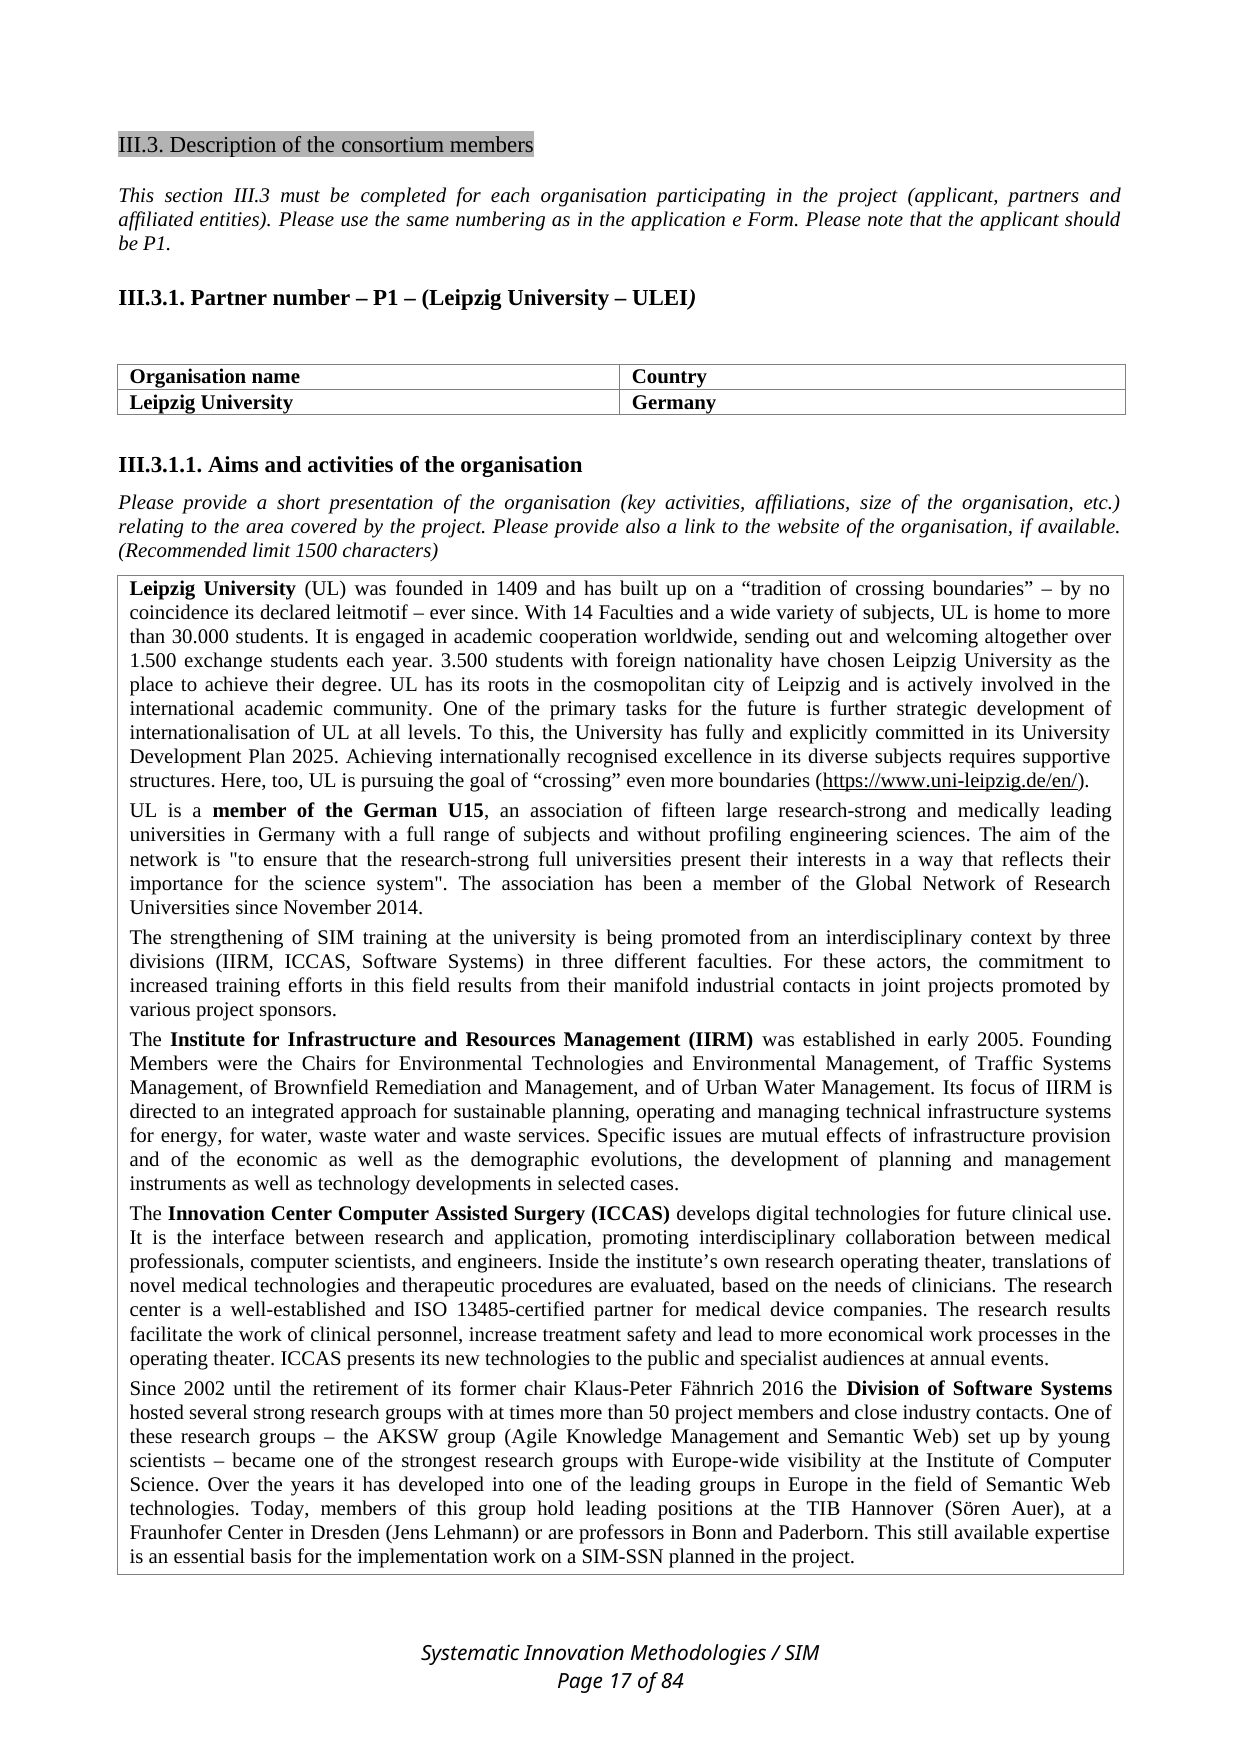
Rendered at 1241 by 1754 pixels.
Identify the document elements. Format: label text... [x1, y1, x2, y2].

table_cell Germany [620, 390, 1125, 414]
text III.3.1.1. Aims and activities of the organisation [118, 451, 1122, 478]
text Please provide a short presentation of the organisation (key activities, affiliations, size of the organisation, etc.) relating to the area covered by the project. Please provide also a link to the website of the organisation, if available. (Recommended limit 1500 characters) [118, 490, 1122, 562]
table_header Leipzig University (UL) was founded in 1409 and has built up on a “tradition of crossing boundaries” – by no coincidence its declared leitmotif – ever since. With 14 Faculties and a wide variety of subjects, UL is home to more than 30.000 students. It is engaged in academic cooperation worldwide, sending out and welcoming altogether over 1.500 exchange students each year. 3.500 students with foreign nationality have chosen Leipzig University as the place to achieve their degree. UL has its roots in the cosmopolitan city of Leipzig and is actively involved in the international academic community. One of the primary tasks for the future is further strategic development of internationalisation of UL at all levels. To this, the University has fully and explicitly committed in its University Development Plan 2025. Achieving internationally recognised excellence in its diverse subjects requires supportive structures. Here, too, UL is pursuing the goal of “crossing” even more boundaries (https://www.uni-leipzig.de/en/). UL is a member of the German U15, an association of fifteen large research-strong and medically leading universities in Germany with a full range of subjects and without profiling engineering sciences. The aim of the network is "to ensure that the research-strong full universities present their interests in a way that reflects their importance for the science system". The association has been a member of the Global Network of Research Universities since November 2014. The strengthening of SIM training at the university is being promoted from an interdisciplinary context by three divisions (IIRM, ICCAS, Software Systems) in three different faculties. For these actors, the commitment to increased training efforts in this field results from their manifold industrial contacts in joint projects promoted by various project sponsors. The Institute for Infrastructure and Resources Management (IIRM) was established in early 2005. Founding Members were the Chairs for Environmental Technologies and Environmental Management, of Traffic Systems Management, of Brownfield Remediation and Management, and of Urban Water Management. Its focus of IIRM is directed to an integrated approach for sustainable planning, operating and managing technical infrastructure systems for energy, for water, waste water and waste services. Specific issues are mutual effects of infrastructure provision and of the economic as well as the demographic evolutions, the development of planning and management instruments as well as technology developments in selected cases. The Innovation Center Computer Assisted Surgery (ICCAS) develops digital technologies for future clinical use. It is the interface between research and application, promoting interdisciplinary collaboration between medical professionals, computer scientists, and engineers. Inside the institute’s own research operating theater, translations of novel medical technologies and therapeutic procedures are evaluated, based on the needs of clinicians. The research center is a well-established and ISO 13485-certified partner for medical device companies. The research results facilitate the work of clinical personnel, increase treatment safety and lead to more economical work processes in the operating theater. ICCAS presents its new technologies to the public and specialist audiences at annual events. Since 2002 until the retirement of its former chair Klaus-Peter Fähnrich 2016 the Division of Software Systems hosted several strong research groups with at times more than 50 project members and close industry contacts. One of these research groups – the AKSW group (Agile Knowledge Management and Semantic Web) set up by young scientists – became one of the strongest research groups with Europe-wide visibility at the Institute of Computer Science. Over the years it has developed into one of the leading groups in Europe in the field of Semantic Web technologies. Today, members of this group hold leading positions at the TIB Hannover (Sören Auer), at a Fraunhofer Center in Dresden (Jens Lehmann) or are professors in Bonn and Paderborn. This still available expertise is an essential basis for the implementation work on a SIM-SSN planned in the project. [118, 576, 1123, 1574]
text This section III.3 must be completed for each organisation participating in the project (applicant, partners and affiliated entities). Please use the same numbering as in the application e Form. Please note that the applicant should be P1. [118, 182, 1122, 255]
table_cell Leipzig University [118, 390, 619, 414]
subtitle III.3.1. Partner number – P1 – (Leipzig University – ULEI) [118, 284, 1122, 310]
table_header Country [620, 365, 1125, 388]
text III.3. Description of the consortium members [534, 131, 1122, 157]
table_header Organisation name [118, 365, 619, 388]
